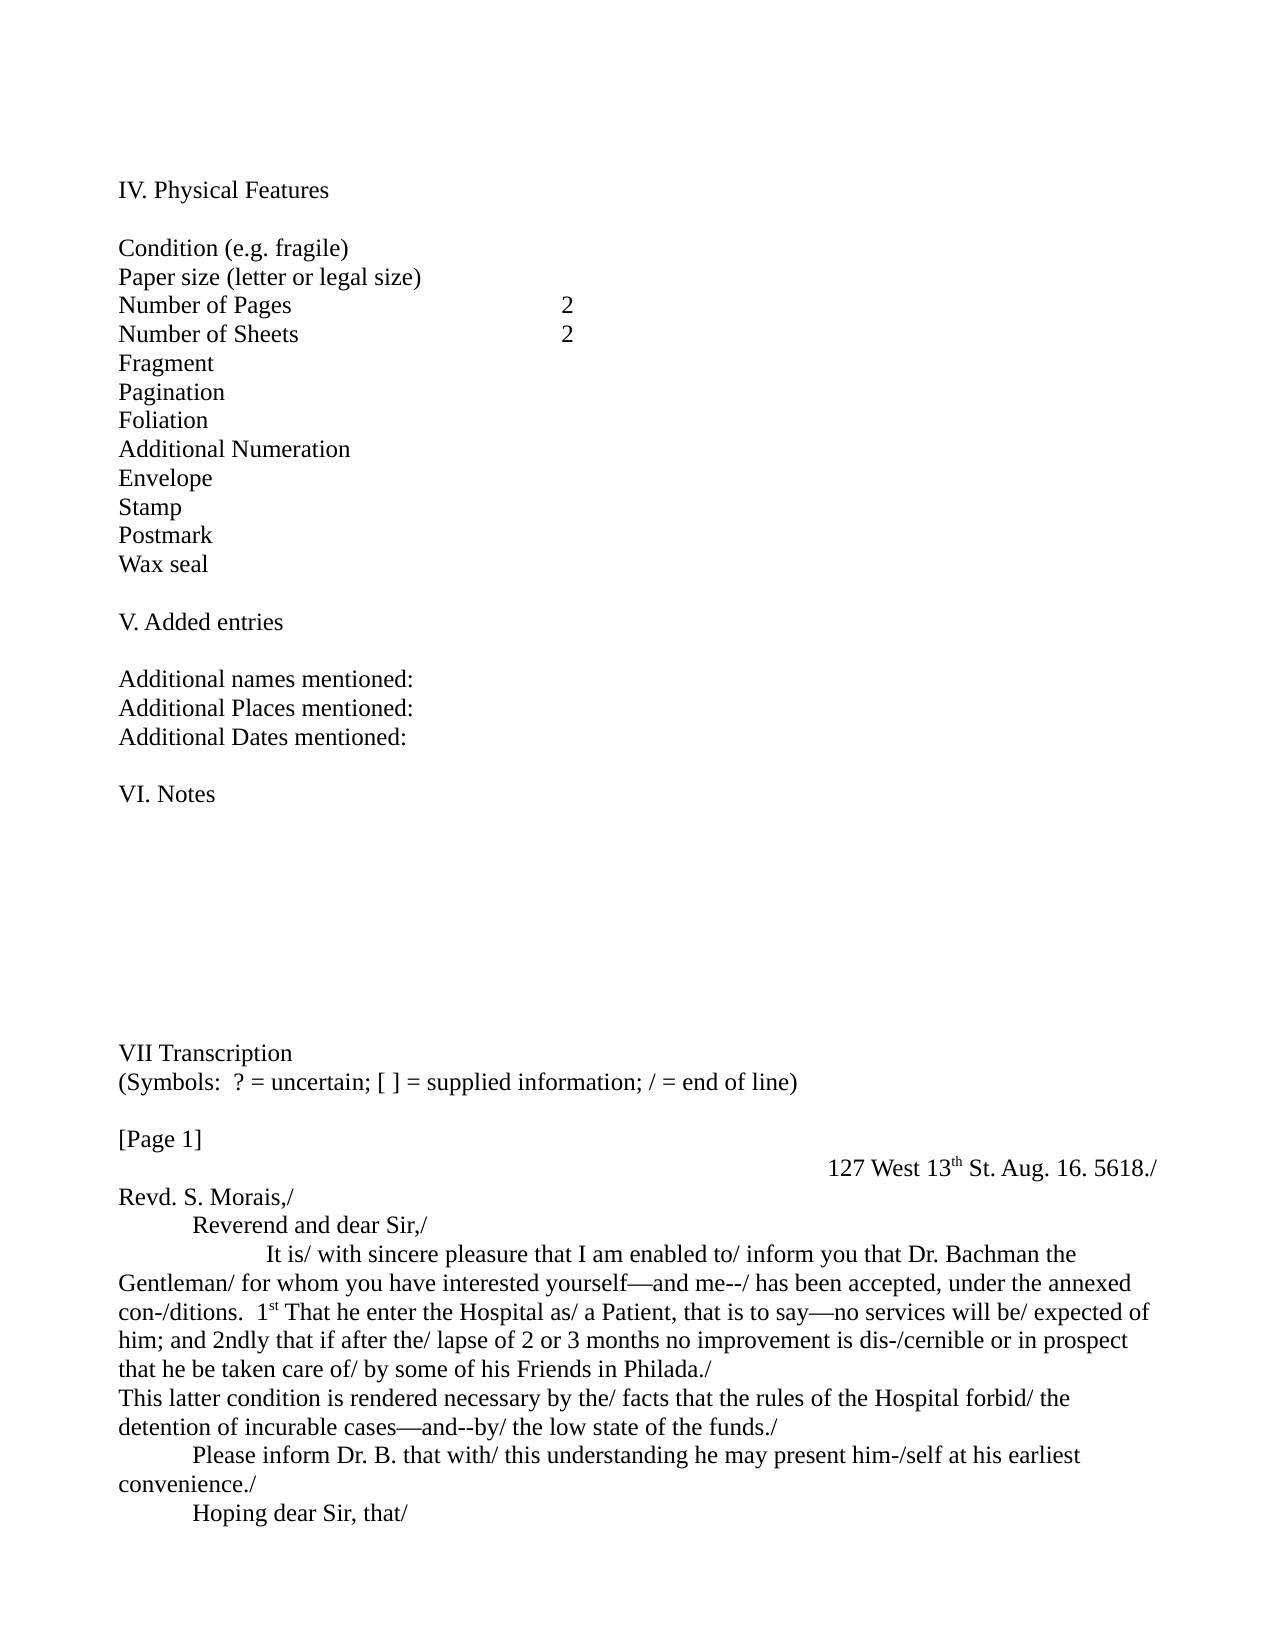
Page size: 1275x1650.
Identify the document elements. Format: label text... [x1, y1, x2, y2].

text Additional Places mentioned: [118, 693, 1157, 722]
text It is/ with sincere pleasure that I am enabled to/ inform you that Dr. Bachman the Gentleman/ for whom you have interested yourself—and me--/ has been accepted, under the annexed con-/ditions. 1st That he enter the Hospital as/ a Patient, that is to say—no services will be/ expected of him; and 2ndly that if after the/ lapse of 2 or 3 months no improvement is dis-/cernible or in prospect that he be taken care of/ by some of his Friends in Philada./ [118, 1239, 1157, 1383]
text Additional Numeration [118, 434, 1157, 463]
text VII Transcription [118, 1038, 1157, 1067]
text Revd. S. Morais,/ [118, 1182, 1157, 1211]
text [Page 1] [118, 1124, 1157, 1153]
text Additional names mentioned: [118, 664, 1157, 693]
text Please inform Dr. B. that with/ this understanding he may present him-/self at his earliest convenience./ [118, 1441, 1157, 1498]
text Pagination [118, 377, 1157, 406]
text Envelope [118, 463, 1157, 492]
text Reverend and dear Sir,/ [118, 1211, 1157, 1239]
text This latter condition is rendered necessary by the/ facts that the rules of the Hospital forbid/ the detention of incurable cases—and--by/ the low state of the funds./ [118, 1383, 1157, 1441]
text VI. Notes [118, 779, 1157, 808]
text V. Added entries [118, 607, 1157, 636]
text Additional Dates mentioned: [118, 722, 1157, 751]
text IV. Physical Features [118, 176, 1157, 204]
text Stamp [118, 492, 1157, 521]
text Condition (e.g. fragile) [118, 233, 1157, 262]
text Number of Sheets 2 [118, 319, 1157, 348]
text Paper size (letter or legal size) [118, 262, 1157, 291]
text Fragment [118, 348, 1157, 377]
text Wax seal [118, 549, 1157, 578]
text Hoping dear Sir, that/ [118, 1498, 1157, 1527]
text Foliation [118, 406, 1157, 434]
text Postmark [118, 521, 1157, 549]
text Number of Pages 2 [118, 291, 1157, 319]
text 127 West 13th St. Aug. 16. 5618./ [118, 1153, 1157, 1182]
text (Symbols: ? = uncertain; [ ] = supplied information; / = end of line) [118, 1067, 1157, 1096]
